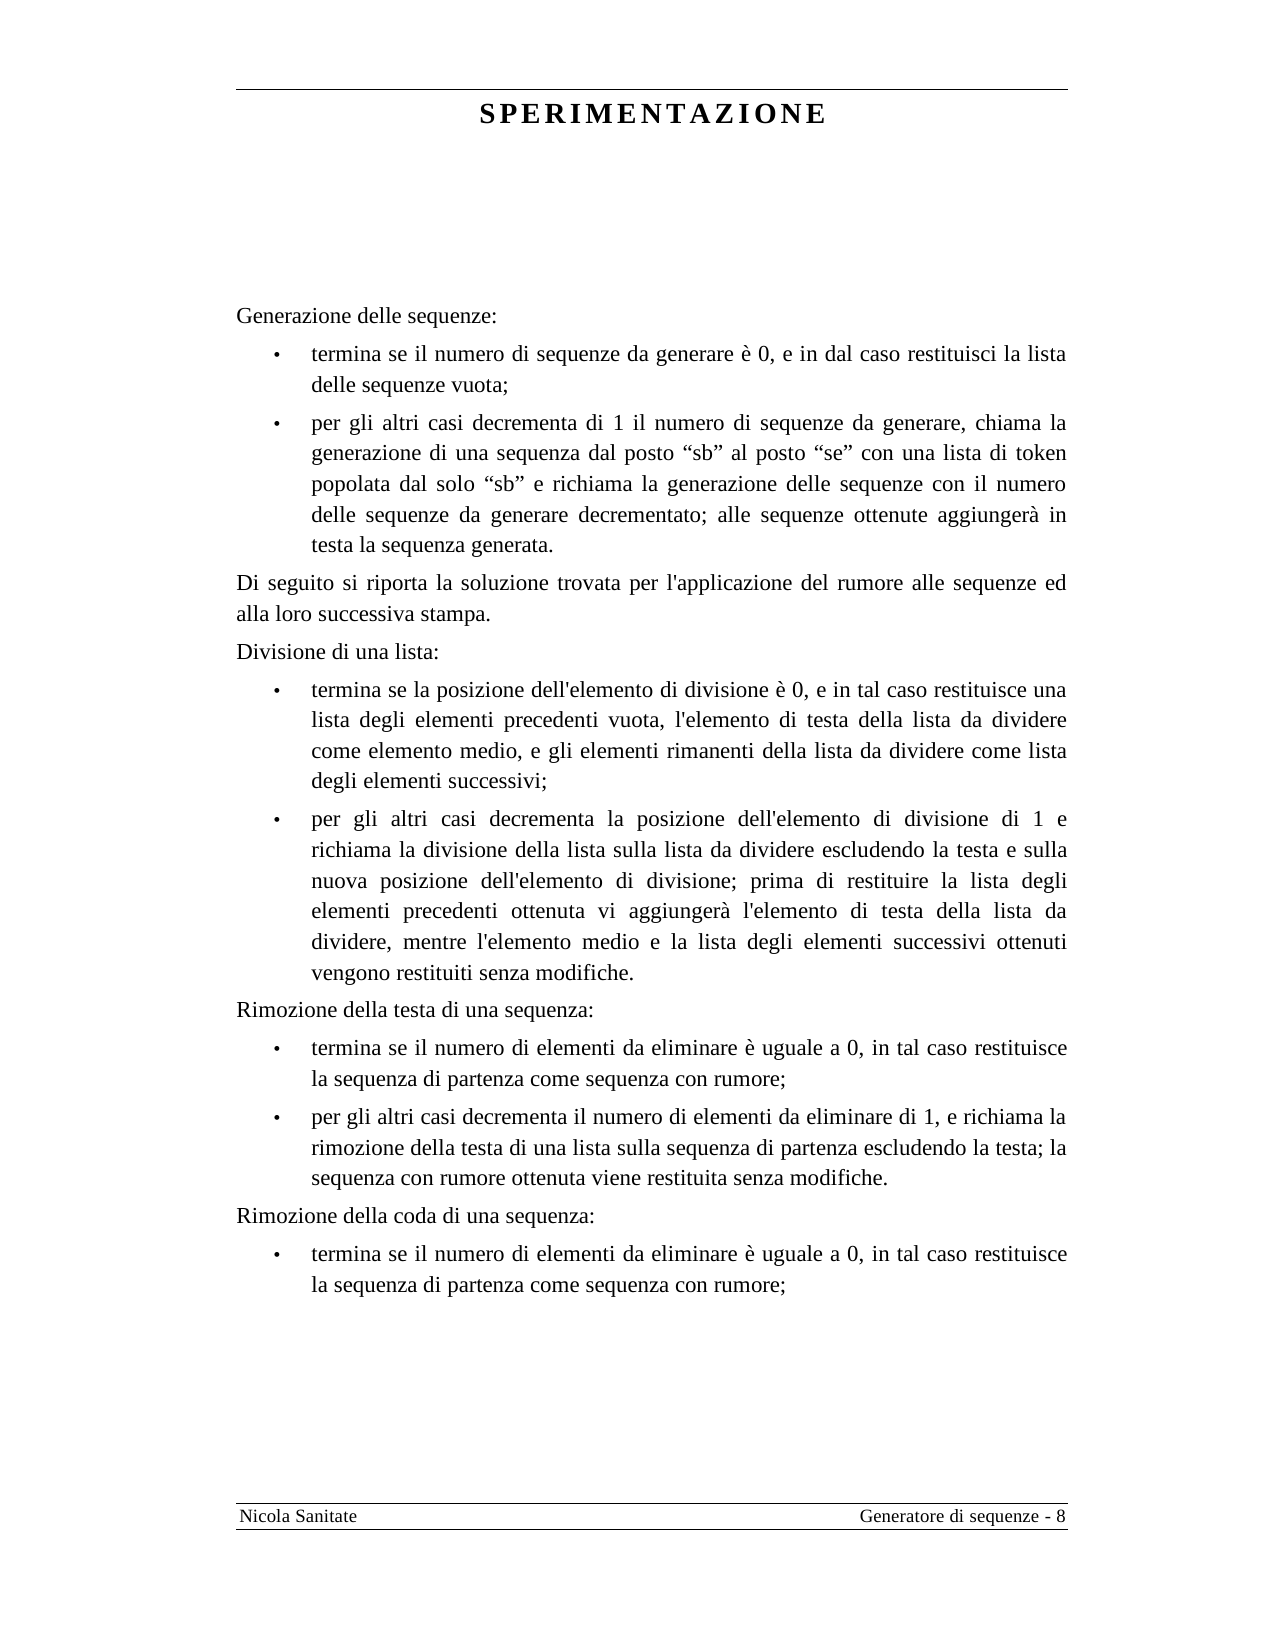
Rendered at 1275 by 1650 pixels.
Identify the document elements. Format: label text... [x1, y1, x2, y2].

list termina se il numero di elementi da eliminare è uguale a 0, in tal caso restituisce la sequenza di partenza come sequenza con rumore; [274, 1241, 1068, 1297]
list termina se il numero di elementi da eliminare è uguale a 0, in tal caso restituisce la sequenza di partenza come sequenza con rumore; [274, 1035, 1068, 1091]
text Di seguito si riporta la soluzione trovata per l'applicazione del rumore alle sequenze ed alla loro successiva stampa. [236, 570, 1068, 626]
text Rimozione della testa di una sequenza: [236, 997, 1068, 1023]
text Generazione delle sequenze: [236, 303, 1068, 329]
list per gli altri casi decrementa di 1 il numero di sequenze da generare, chiama la generazione di una sequenza dal posto “sb” al posto “se” con una lista di token popolata dal solo “sb” e richiama la generazione delle sequenze con il numero delle sequenze da generare decrementato; alle sequenze ottenute aggiungerà in testa la sequenza generata. [274, 410, 1068, 558]
text Divisione di una lista: [236, 639, 1068, 664]
list termina se la posizione dell'elemento di divisione è 0, e in tal caso restituisce una lista degli elementi precedenti vuota, l'elemento di testa della lista da dividere come elemento medio, e gli elementi rimanenti della lista da dividere come lista degli elementi successivi; [274, 677, 1068, 794]
list per gli altri casi decrementa il numero di elementi da eliminare di 1, e richiama la rimozione della testa di una lista sulla sequenza di partenza escludendo la testa; la sequenza con rumore ottenuta viene restituita senza modifiche. [274, 1104, 1068, 1191]
list termina se il numero di sequenze da generare è 0, e in dal caso restituisci la lista delle sequenze vuota; [274, 341, 1068, 397]
text Rimozione della coda di una sequenza: [236, 1203, 1068, 1228]
list per gli altri casi decrementa la posizione dell'elemento di divisione di 1 e richiama la divisione della lista sulla lista da dividere escludendo la testa e sulla nuova posizione dell'elemento di divisione; prima di restituire la lista degli elementi precedenti ottenuta vi aggiungerà l'elemento di testa della lista da dividere, mentre l'elemento medio e la lista degli elementi successivi ottenuti vengono restituiti senza modifiche. [274, 806, 1068, 985]
